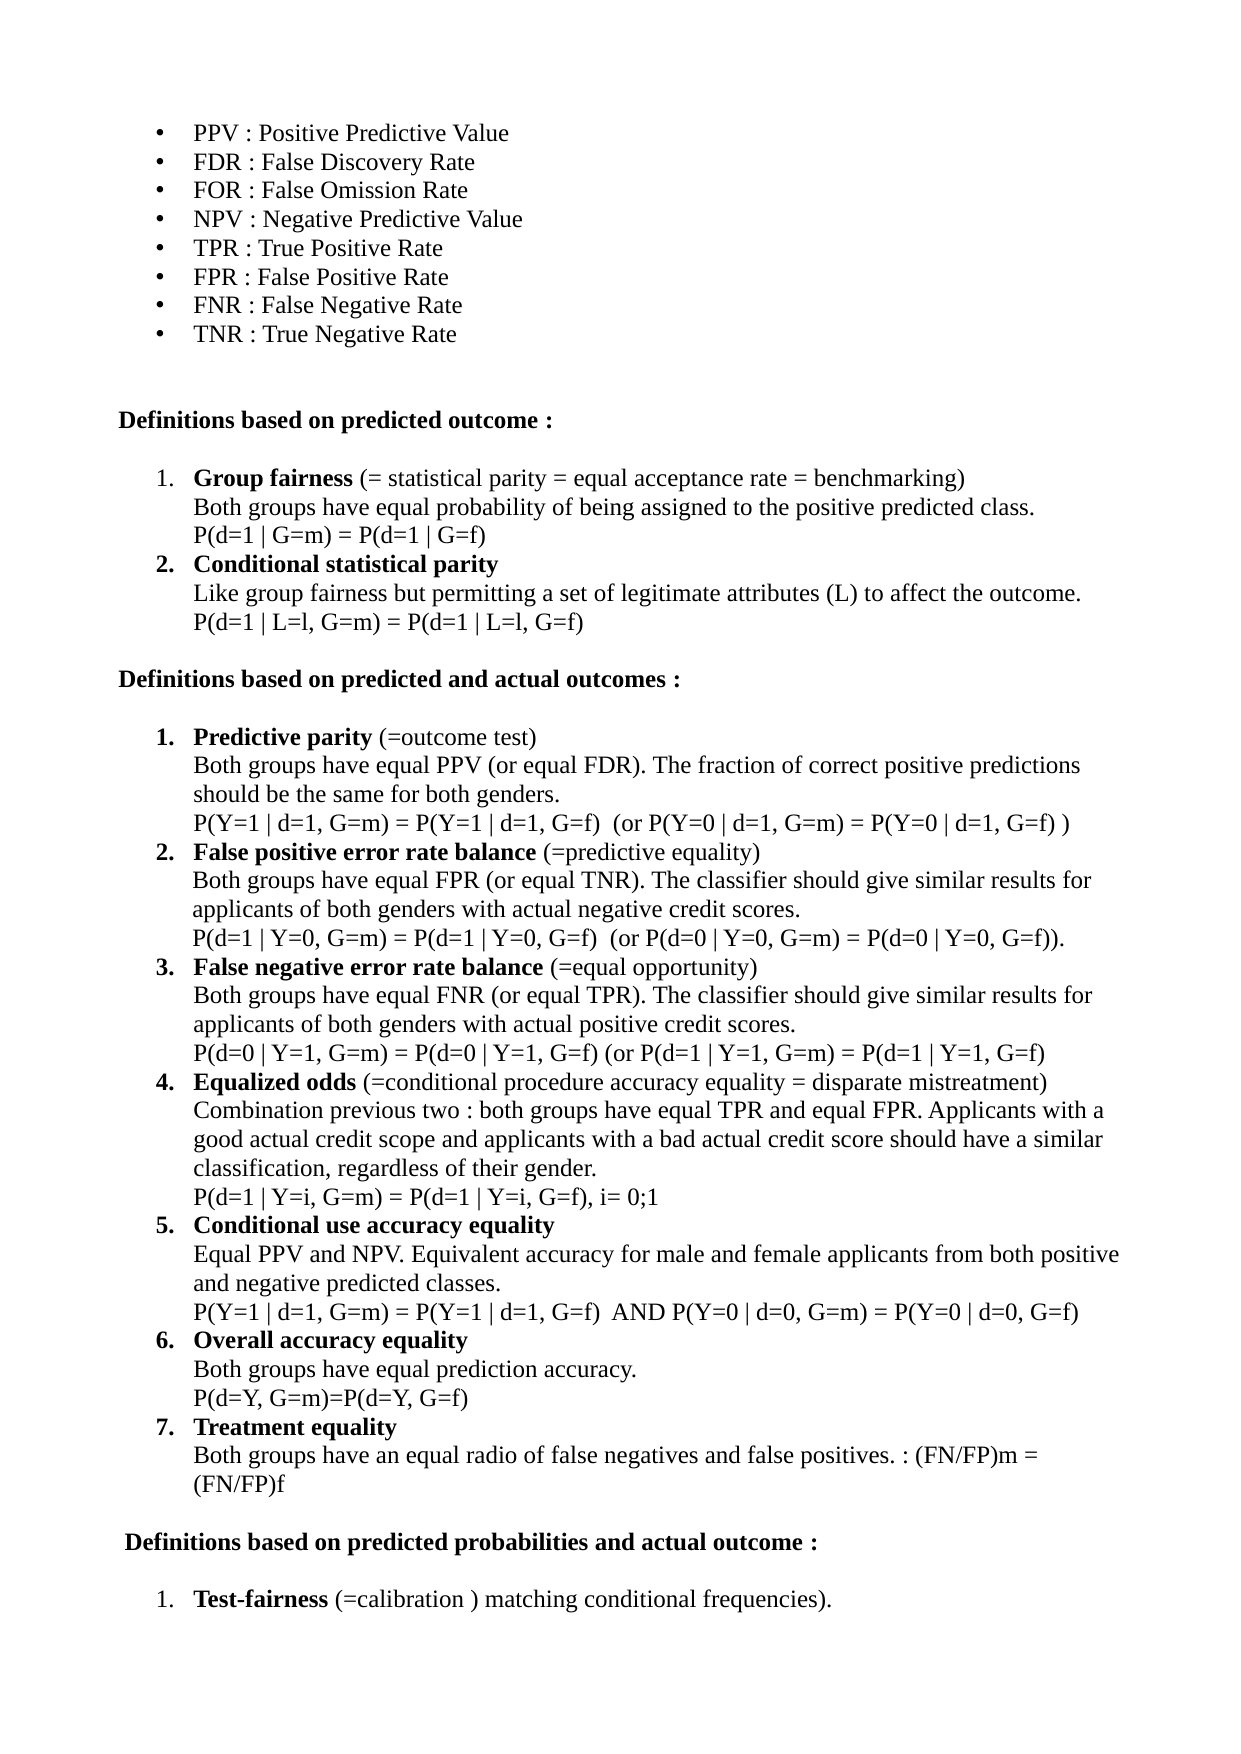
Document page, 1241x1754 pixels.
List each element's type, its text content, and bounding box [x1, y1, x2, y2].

list TPR : True Positive Rate [156, 233, 1122, 262]
list False negative error rate balance (=equal opportunity) [156, 952, 1122, 981]
list P(d=1 | G=m) = P(d=1 | G=f) [156, 521, 1122, 549]
list TNR : True Negative Rate [156, 319, 1122, 348]
list Combination previous two : both groups have equal TPR and equal FPR. Applicants with a good actual credit scope and applicants with a bad actual credit score should have a similar classification, regardless of their gender. [156, 1096, 1122, 1182]
list Equal PPV and NPV. Equivalent accuracy for male and female applicants from both positive and negative predicted classes. [156, 1239, 1122, 1297]
list Group fairness (= statistical parity = equal acceptance rate = benchmarking) [156, 463, 1122, 492]
list Test-fairness (=calibration ) matching conditional frequencies). [156, 1584, 1122, 1613]
list False positive error rate balance (=predictive equality) [156, 837, 1122, 866]
list FDR : False Discovery Rate [156, 147, 1122, 176]
list PPV : Positive Predictive Value [156, 118, 1122, 147]
list Both groups have equal FNR (or equal TPR). The classifier should give similar results for applicants of both genders with actual positive credit scores. [156, 981, 1122, 1038]
list P(Y=1 | d=1, G=m) = P(Y=1 | d=1, G=f) AND P(Y=0 | d=0, G=m) = P(Y=0 | d=0, G=f) [156, 1297, 1122, 1326]
list P(Y=1 | d=1, G=m) = P(Y=1 | d=1, G=f) (or P(Y=0 | d=1, G=m) = P(Y=0 | d=1, G=f) ) [156, 808, 1122, 837]
list Both groups have equal PPV (or equal FDR). The fraction of correct positive predictions should be the same for both genders. [156, 751, 1122, 808]
list Treatment equality [156, 1412, 1122, 1441]
list Both groups have equal prediction accuracy. [156, 1354, 1122, 1383]
list P(d=Y, G=m)=P(d=Y, G=f) [156, 1383, 1122, 1412]
list Conditional statistical parity [156, 549, 1122, 578]
text P(d=1 | Y=0, G=m) = P(d=1 | Y=0, G=f) (or P(d=0 | Y=0, G=m) = P(d=0 | Y=0, G=f)). [118, 923, 1122, 952]
list FPR : False Positive Rate [156, 262, 1122, 291]
list Both groups have equal probability of being assigned to the positive predicted class. [156, 492, 1122, 521]
list P(d=1 | Y=i, G=m) = P(d=1 | Y=i, G=f), i= 0;1 [156, 1182, 1122, 1211]
list Predictive parity (=outcome test) [156, 722, 1122, 751]
list FNR : False Negative Rate [156, 291, 1122, 319]
list NPV : Negative Predictive Value [156, 204, 1122, 233]
list Conditional use accuracy equality [156, 1211, 1122, 1239]
text Definitions based on predicted and actual outcomes : [118, 664, 1122, 693]
list P(d=0 | Y=1, G=m) = P(d=0 | Y=1, G=f) (or P(d=1 | Y=1, G=m) = P(d=1 | Y=1, G=f) [156, 1038, 1122, 1067]
text Definitions based on predicted probabilities and actual outcome : [118, 1527, 1122, 1556]
list FOR : False Omission Rate [156, 176, 1122, 204]
list Like group fairness but permitting a set of legitimate attributes (L) to affect the outcome. [156, 578, 1122, 607]
list Both groups have an equal radio of false negatives and false positives. : (FN/FP)m = (FN/FP)f [156, 1441, 1122, 1498]
list Overall accuracy equality [156, 1326, 1122, 1354]
text Both groups have equal FPR (or equal TNR). The classifier should give similar results for applicants of both genders with actual negative credit scores. [118, 866, 1122, 923]
list P(d=1 | L=l, G=m) = P(d=1 | L=l, G=f) [156, 607, 1122, 636]
list Equalized odds (=conditional procedure accuracy equality = disparate mistreatment) [156, 1067, 1122, 1096]
text Definitions based on predicted outcome : [118, 406, 1122, 434]
